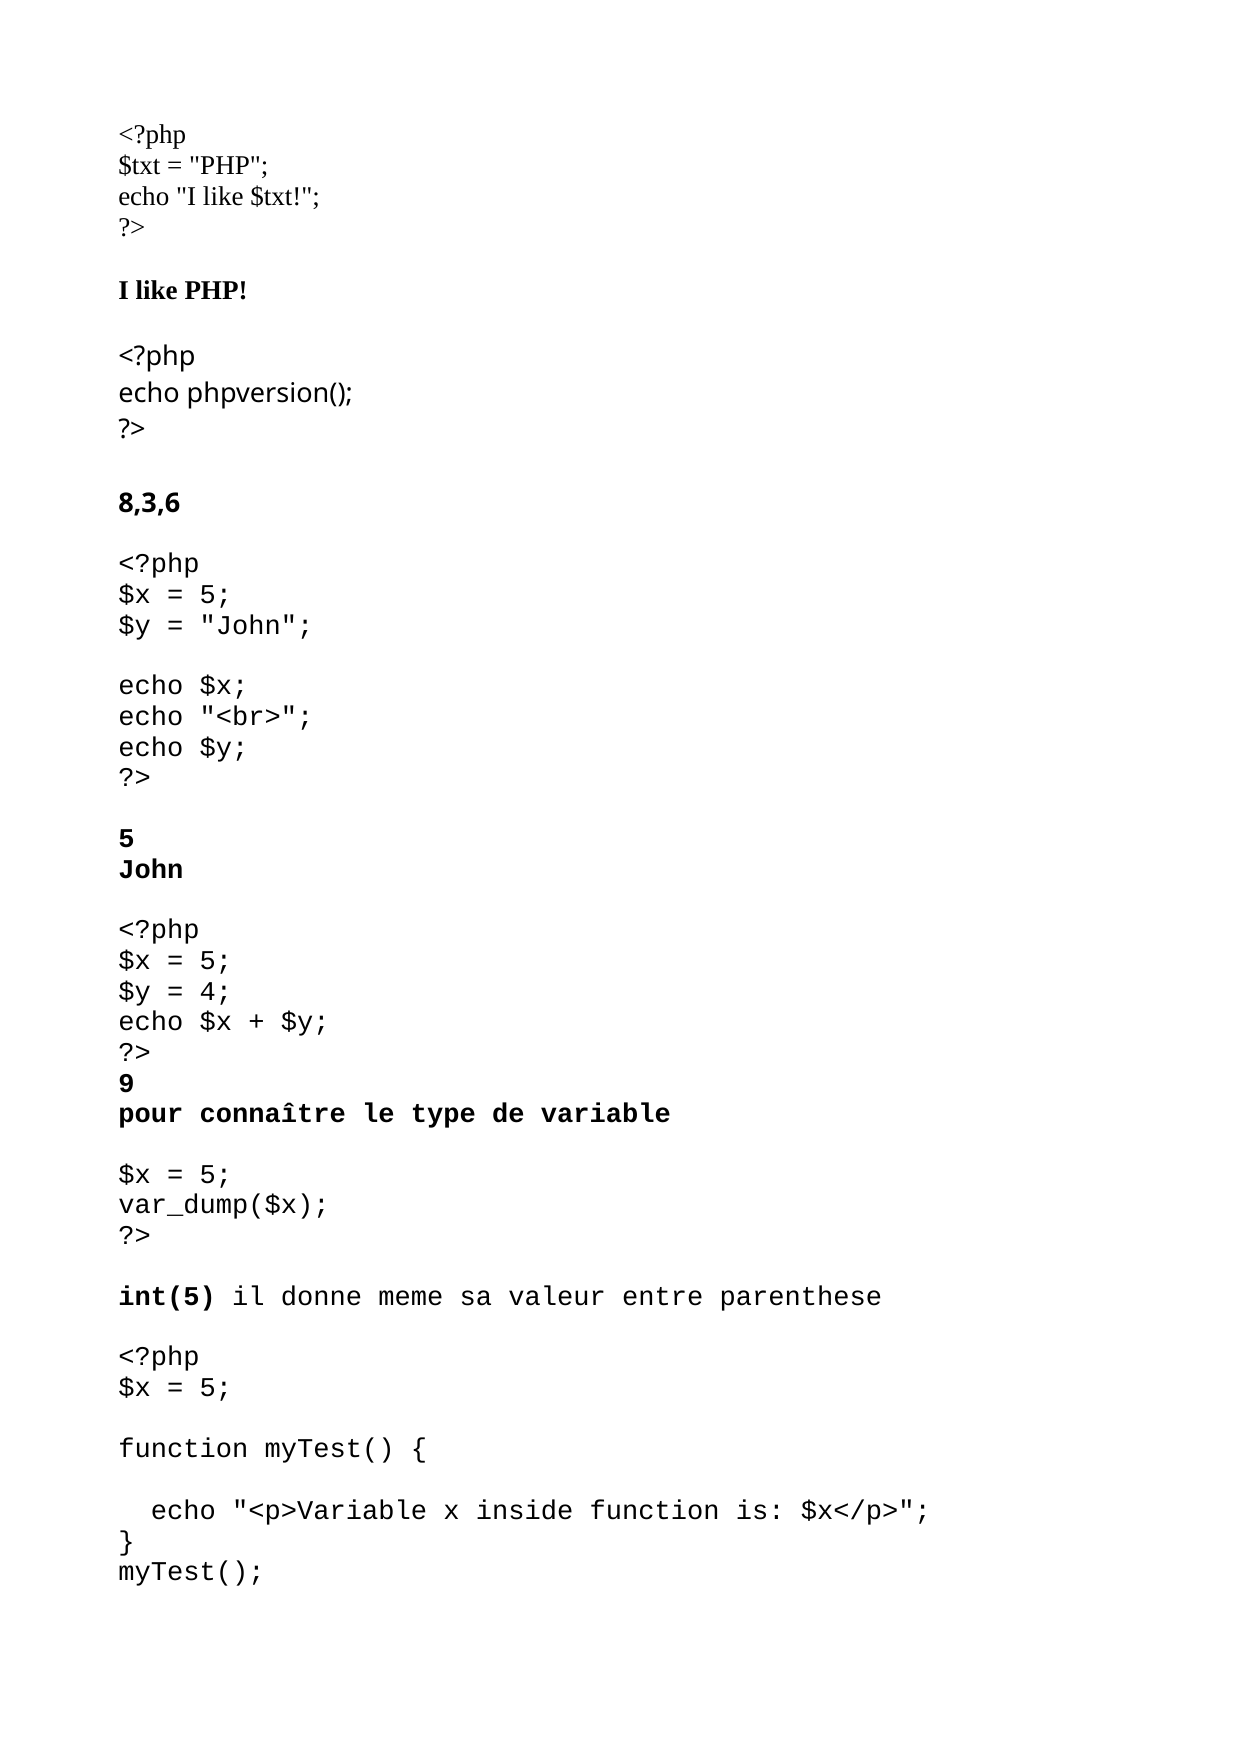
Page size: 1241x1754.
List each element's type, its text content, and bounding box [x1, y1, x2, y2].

text echo "I like $txt!"; [118, 180, 1122, 212]
text echo $x; [118, 672, 1122, 703]
text <?php [118, 336, 1122, 373]
text <?php [118, 118, 1122, 149]
text $y = 4; [118, 977, 1122, 1008]
text } [118, 1527, 1122, 1558]
text function myTest() { [118, 1435, 1122, 1466]
text 9 [118, 1069, 1122, 1100]
text ?> [118, 764, 1122, 795]
text ?> [118, 212, 1122, 243]
text myTest(); [118, 1558, 1122, 1589]
text <?php [118, 916, 1122, 947]
text <?php [118, 550, 1122, 581]
text int(5) il donne meme sa valeur entre parenthese [118, 1282, 1122, 1313]
text <?php [118, 1343, 1122, 1374]
text echo "<p>Variable x inside function is: $x</p>"; [118, 1497, 1122, 1527]
text $x = 5; [118, 1374, 1122, 1404]
text echo "<br>"; [118, 703, 1122, 733]
text ?> [118, 1039, 1122, 1069]
text ?> [118, 410, 1122, 447]
text echo $y; [118, 733, 1122, 764]
text var_dump($x); [118, 1191, 1122, 1222]
text echo $x + $y; [118, 1008, 1122, 1039]
text $x = 5; [118, 581, 1122, 612]
text echo phpversion(); [118, 373, 1122, 410]
text 5 John [118, 825, 1122, 886]
text I like PHP! [118, 274, 1122, 305]
text ?> [118, 1222, 1122, 1253]
text pour connaître le type de variable [118, 1100, 1122, 1131]
text $x = 5; [118, 1161, 1122, 1191]
text $txt = "PHP"; [118, 149, 1122, 180]
text 8,3,6 [118, 484, 1122, 521]
text $y = "John"; [118, 612, 1122, 642]
text $x = 5; [118, 947, 1122, 977]
